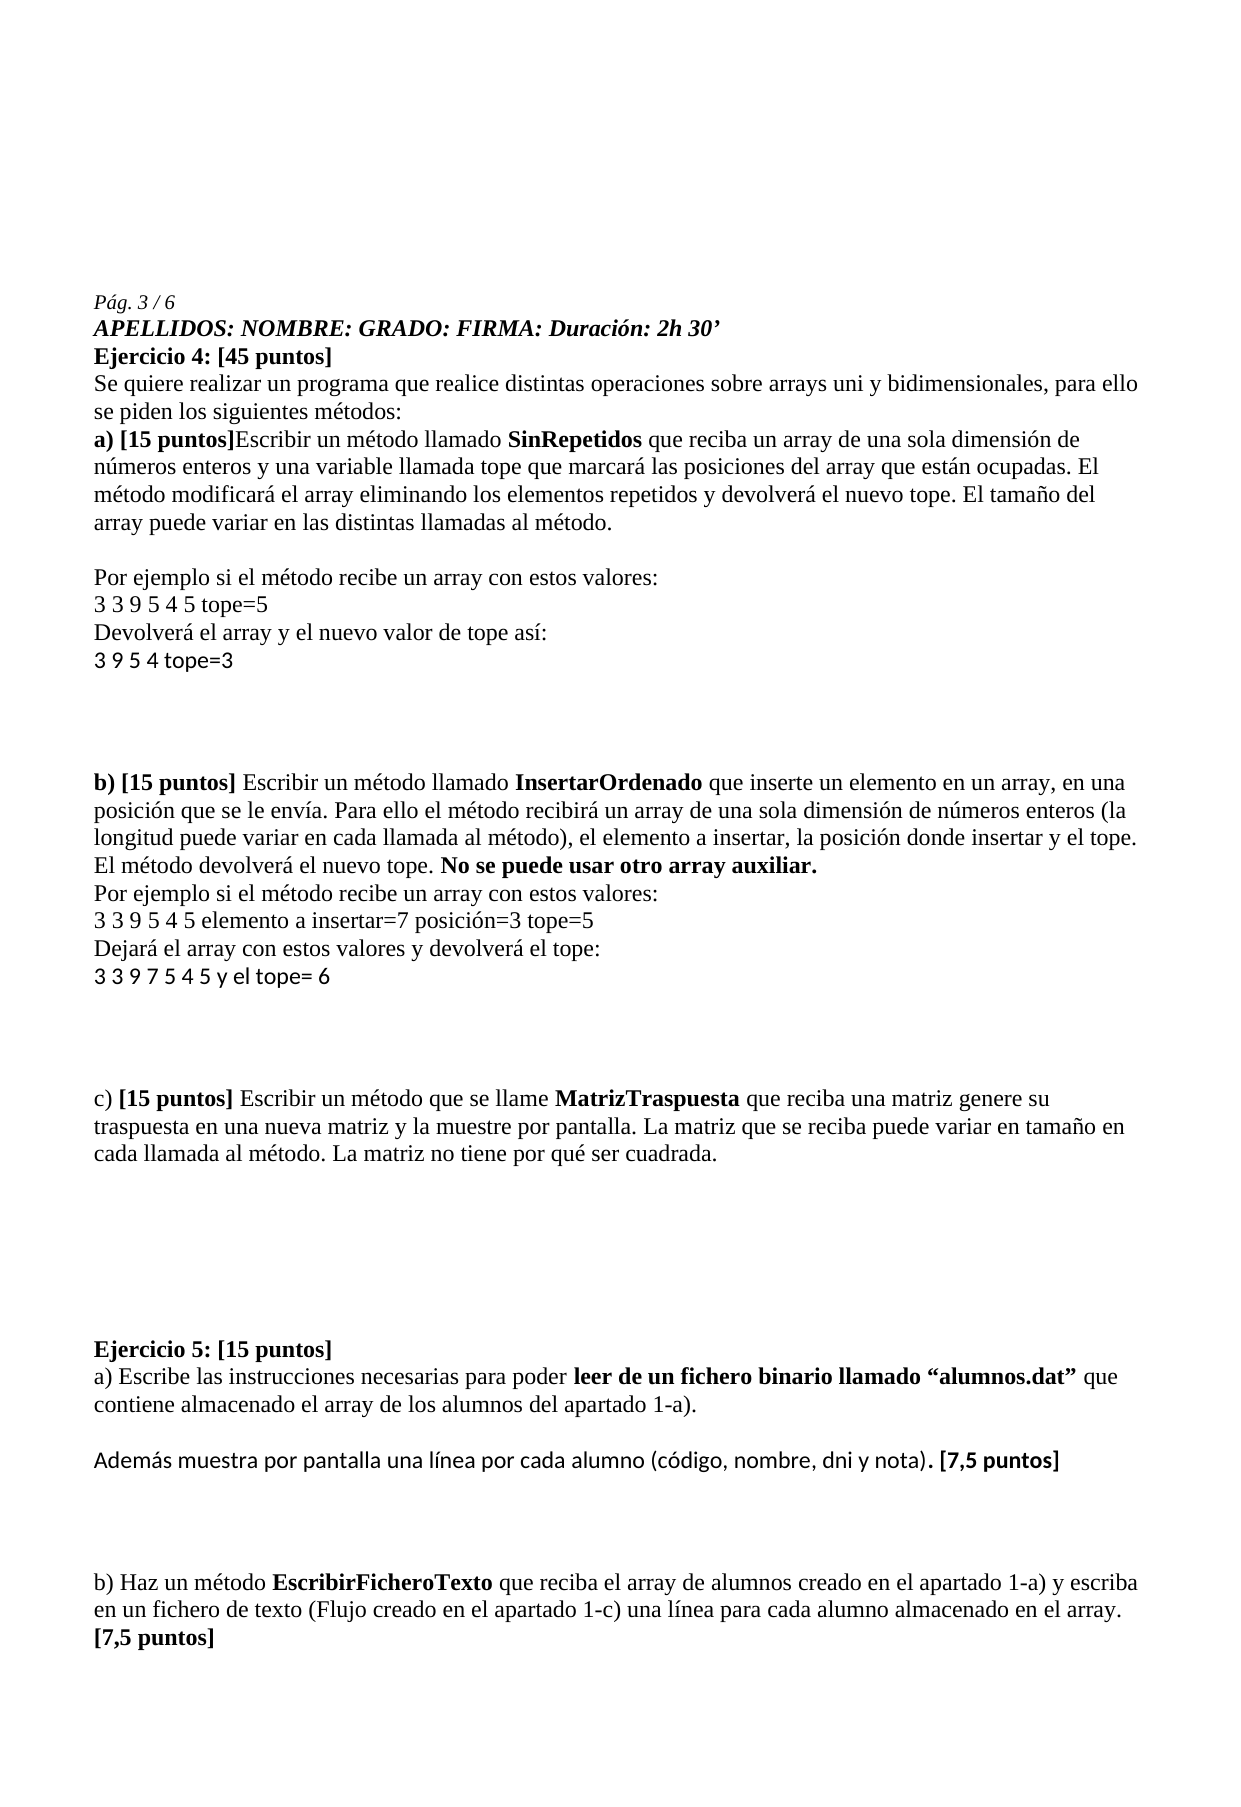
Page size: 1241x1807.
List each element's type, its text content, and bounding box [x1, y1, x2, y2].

text Pág. 3 / 6 [94, 290, 1146, 314]
text 3 3 9 7 5 4 5 y el tope= 6 [94, 961, 1146, 991]
text 3 3 9 5 4 5 tope=5 [94, 590, 1146, 618]
text b) [15 puntos] Escribir un método llamado InsertarOrdenado que inserte un elemento en un array, en una posición que se le envía. Para ello el método recibirá un array de una sola dimensión de números enteros (la longitud puede variar en cada llamada al método), el elemento a insertar, la posición donde insertar y el tope. El método devolverá el nuevo tope. No se puede usar otro array auxiliar. [94, 768, 1146, 879]
text Ejercicio 4: [45 puntos] [94, 342, 1146, 369]
text b) Haz un método EscribirFicheroTexto que reciba el array de alumnos creado en el apartado 1-a) y escriba en un fichero de texto (Flujo creado en el apartado 1-c) una línea para cada alumno almacenado en el array. [7,5 puntos] [94, 1568, 1146, 1651]
text a) Escribe las instrucciones necesarias para poder leer de un fichero binario llamado “alumnos.dat” que contiene almacenado el array de los alumnos del apartado 1-a). [94, 1362, 1146, 1418]
text 3 3 9 5 4 5 elemento a insertar=7 posición=3 tope=5 [94, 906, 1146, 934]
text 3 9 5 4 tope=3 [94, 646, 1146, 675]
text APELLIDOS: NOMBRE: GRADO: FIRMA: Duración: 2h 30’ [94, 314, 1146, 342]
text Devolverá el array y el nuevo valor de tope así: [94, 618, 1146, 646]
text Dejará el array con estos valores y devolverá el tope: [94, 934, 1146, 961]
text Ejercicio 5: [15 puntos] [94, 1335, 1146, 1362]
text Por ejemplo si el método recibe un array con estos valores: [94, 563, 1146, 590]
text Además muestra por pantalla una línea por cada alumno (código, nombre, dni y nota). [7,5 puntos] [94, 1445, 1146, 1474]
text c) [15 puntos] Escribir un método que se llame MatrizTraspuesta que reciba una matriz genere su traspuesta en una nueva matriz y la muestre por pantalla. La matriz que se reciba puede variar en tamaño en cada llamada al método. La matriz no tiene por qué ser cuadrada. [94, 1084, 1146, 1167]
text Por ejemplo si el método recibe un array con estos valores: [94, 879, 1146, 906]
text a) [15 puntos]Escribir un método llamado SinRepetidos que reciba un array de una sola dimensión de números enteros y una variable llamada tope que marcará las posiciones del array que están ocupadas. El método modificará el array eliminando los elementos repetidos y devolverá el nuevo tope. El tamaño del array puede variar en las distintas llamadas al método. [94, 425, 1146, 535]
text Se quiere realizar un programa que realice distintas operaciones sobre arrays uni y bidimensionales, para ello se piden los siguientes métodos: [94, 369, 1146, 425]
